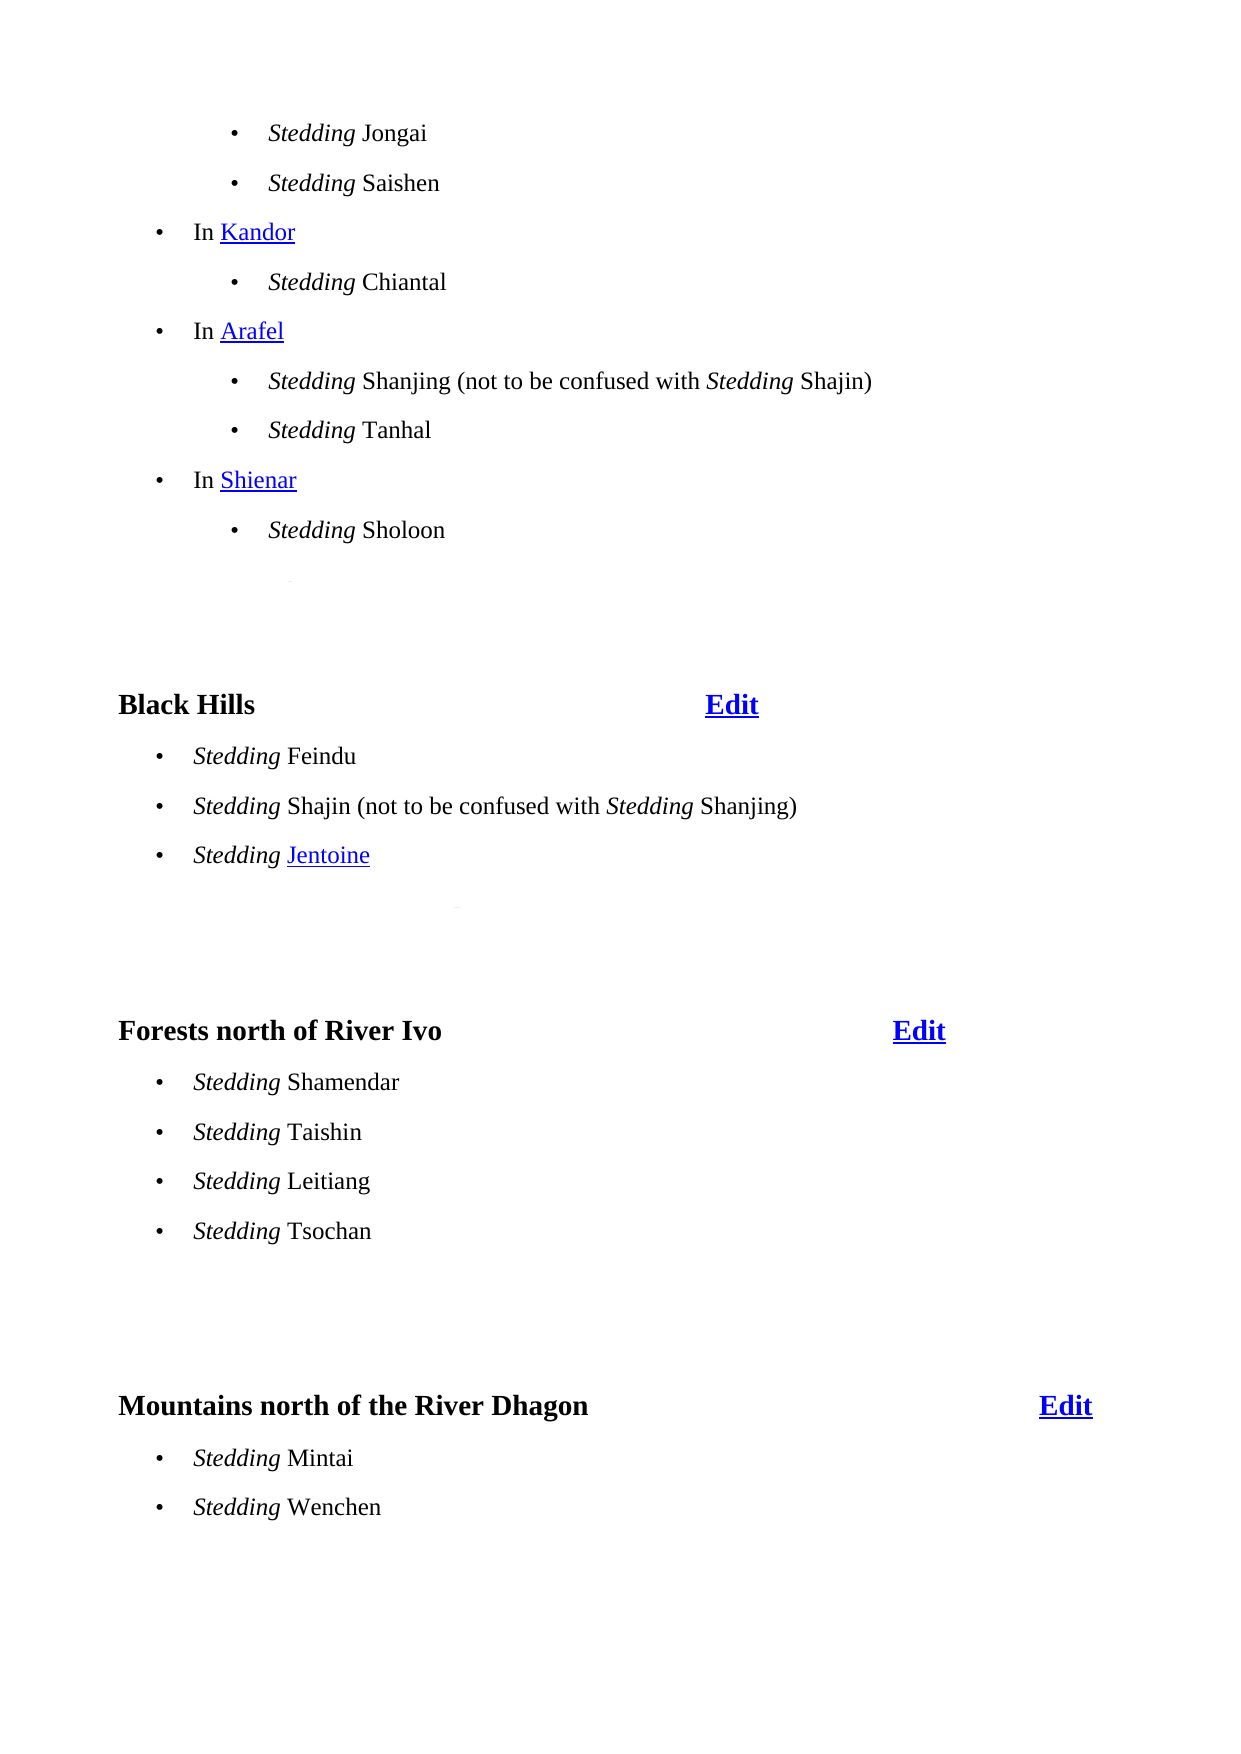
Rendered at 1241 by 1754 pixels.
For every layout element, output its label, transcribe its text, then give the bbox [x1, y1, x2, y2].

list Stedding Tsochan [156, 1216, 1122, 1245]
list Stedding Shajin (not to be confused with Stedding Shanjing) [156, 791, 1122, 820]
list Stedding Shamendar [156, 1067, 1122, 1096]
list Stedding Sholoon [231, 515, 1122, 543]
list Stedding Feindu [156, 741, 1122, 770]
text Forests north of River IvoHYPERLINK "http://wot.wikia.com/index.php?title=Stedding&action=edit&section=10"Edit [118, 890, 1122, 1046]
list In Shienar [156, 465, 1122, 494]
list Stedding Shanjing (not to be confused with Stedding Shajin) [231, 366, 1122, 395]
list Stedding Leitiang [156, 1166, 1122, 1195]
list In Arafel [156, 316, 1122, 345]
list In Kandor [156, 217, 1122, 246]
list Stedding Wenchen [156, 1492, 1122, 1521]
text Black HillsHYPERLINK "http://wot.wikia.com/index.php?title=Stedding&action=edit&section=9"Edit [118, 564, 1122, 721]
text Mountains north of the River DhagonHYPERLINK "http://wot.wikia.com/index.php?title=Stedding&action=edit&section=11"Edit [118, 1266, 1122, 1422]
list Stedding Taishin [156, 1117, 1122, 1146]
list Stedding Jongai [231, 118, 1122, 147]
list Stedding Chiantal [231, 267, 1122, 296]
list Stedding Saishen [231, 168, 1122, 196]
list Stedding Mintai [156, 1443, 1122, 1471]
list Stedding Jentoine [156, 841, 1122, 869]
list Stedding Tanhal [231, 416, 1122, 444]
